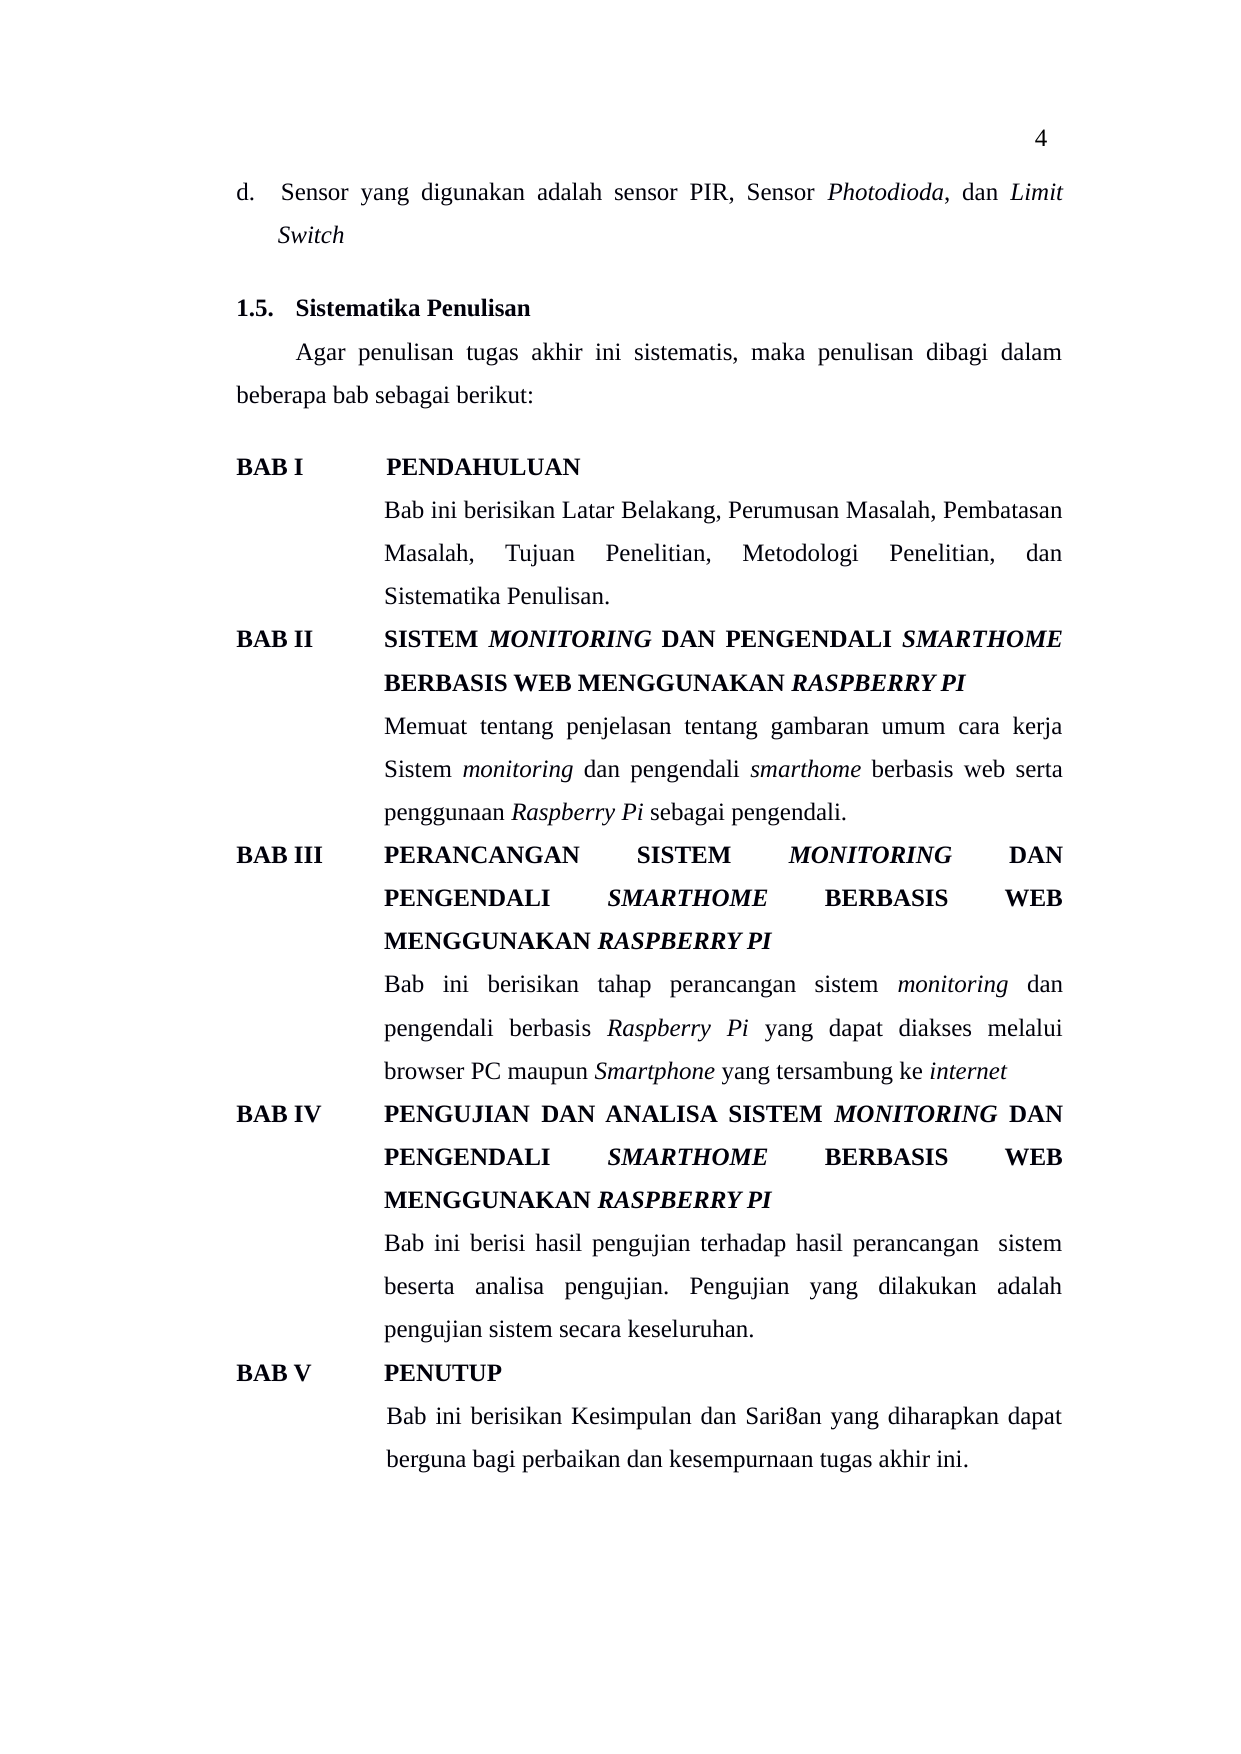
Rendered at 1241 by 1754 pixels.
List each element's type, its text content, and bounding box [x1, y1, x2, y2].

text Memuat tentang penjelasan tentang gambaran umum cara kerja Sistem monitoring dan pengendali smarthome berbasis web serta penggunaan Raspberry Pi sebagai pengendali. [384, 711, 1063, 826]
text Agar penulisan tugas akhir ini sistematis, maka penulisan dibagi dalam beberapa bab sebagai berikut: [236, 337, 1063, 408]
text BAB II SISTEM MONITORING DAN PENGENDALI SMARTHOME BERBASIS WEB MENGGUNAKAN RASPBERRY PI [236, 624, 1063, 696]
text Bab ini berisikan tahap perancangan sistem monitoring dan pengendali berbasis Raspberry Pi yang dapat diakses melalui browser PC maupun Smartphone yang tersambung ke internet [384, 969, 1063, 1084]
list Sistematika Penulisan [236, 293, 1063, 322]
text BAB III PERANCANGAN SISTEM MONITORING DAN PENGENDALI SMARTHOME BERBASIS WEB MENGGUNAKAN RASPBERRY PI [236, 840, 1063, 955]
text Bab ini berisi hasil pengujian terhadap hasil perancangan sistem beserta analisa pengujian. Pengujian yang dilakukan adalah pengujian sistem secara keseluruhan. [384, 1228, 1063, 1343]
list Sensor yang digunakan adalah sensor PIR, Sensor Photodioda, dan Limit Switch [236, 177, 1063, 249]
text Bab ini berisikan Kesimpulan dan Sari8an yang diharapkan dapat berguna bagi perbaikan dan kesempurnaan tugas akhir ini. [386, 1401, 1063, 1473]
text BAB IV PENGUJIAN DAN ANALISA SISTEM MONITORING DAN PENGENDALI SMARTHOME BERBASIS WEB MENGGUNAKAN RASPBERRY PI [236, 1099, 1063, 1214]
text Bab ini berisikan Latar Belakang, Perumusan Masalah, Pembatasan Masalah, Tujuan Penelitian, Metodologi Penelitian, dan Sistematika Penulisan. [384, 495, 1063, 610]
text BAB I PENDAHULUAN [236, 452, 1063, 481]
text BAB V PENUTUP [236, 1358, 1063, 1386]
